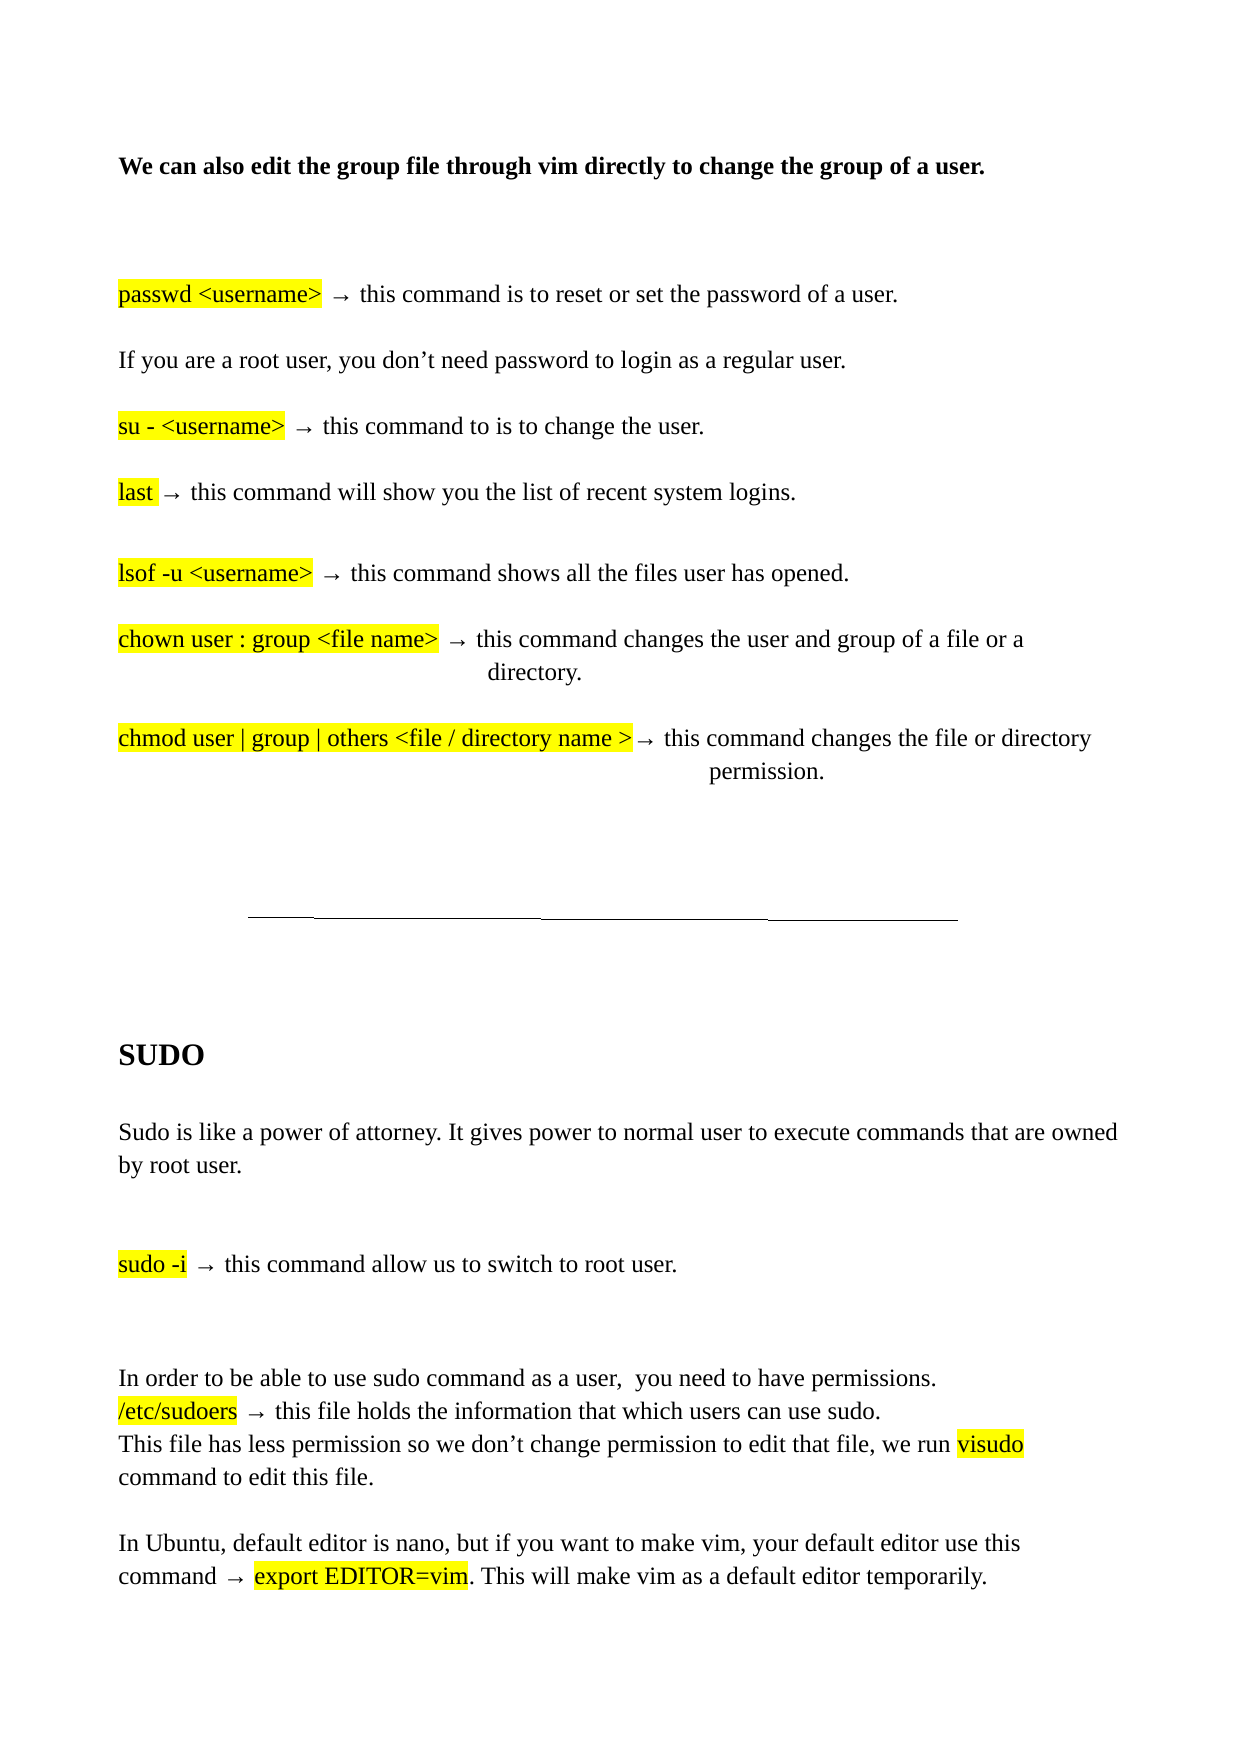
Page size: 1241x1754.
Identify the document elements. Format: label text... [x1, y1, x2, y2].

text In order to be able to use sudo command as a user, you need to have permissions. /etc/sudoers → this file holds the information that which users can use sudo. This file has less permission so we don’t change permission to edit that file, we run visudo command to edit this file. In Ubuntu, default editor is nano, but if you want to make vim, your default editor use this command → export EDITOR=vim. This will make vim as a default editor temporarily. [118, 1363, 1122, 1623]
text passwd <username> → this command is to reset or set the password of a user. If you are a root user, you don’t need password to login as a regular user. su - <username> → this command to is to change the user. last → this command will show you the list of recent system logins. [118, 279, 1122, 539]
text SUDO Sudo is like a power of attorney. It gives power to normal user to execute commands that are owned by root user. sudo -i → this command allow us to switch to root user. [118, 903, 1122, 1344]
text lsof -u <username> → this command shows all the files user has opened. chown user : group <file name> → this command changes the user and group of a file or a directory. chmod user | group | others <file / directory name >→ this command changes the file or directory permission. [118, 558, 1122, 884]
text We can also edit the group file through vim directly to change the group of a user. [118, 118, 1122, 213]
